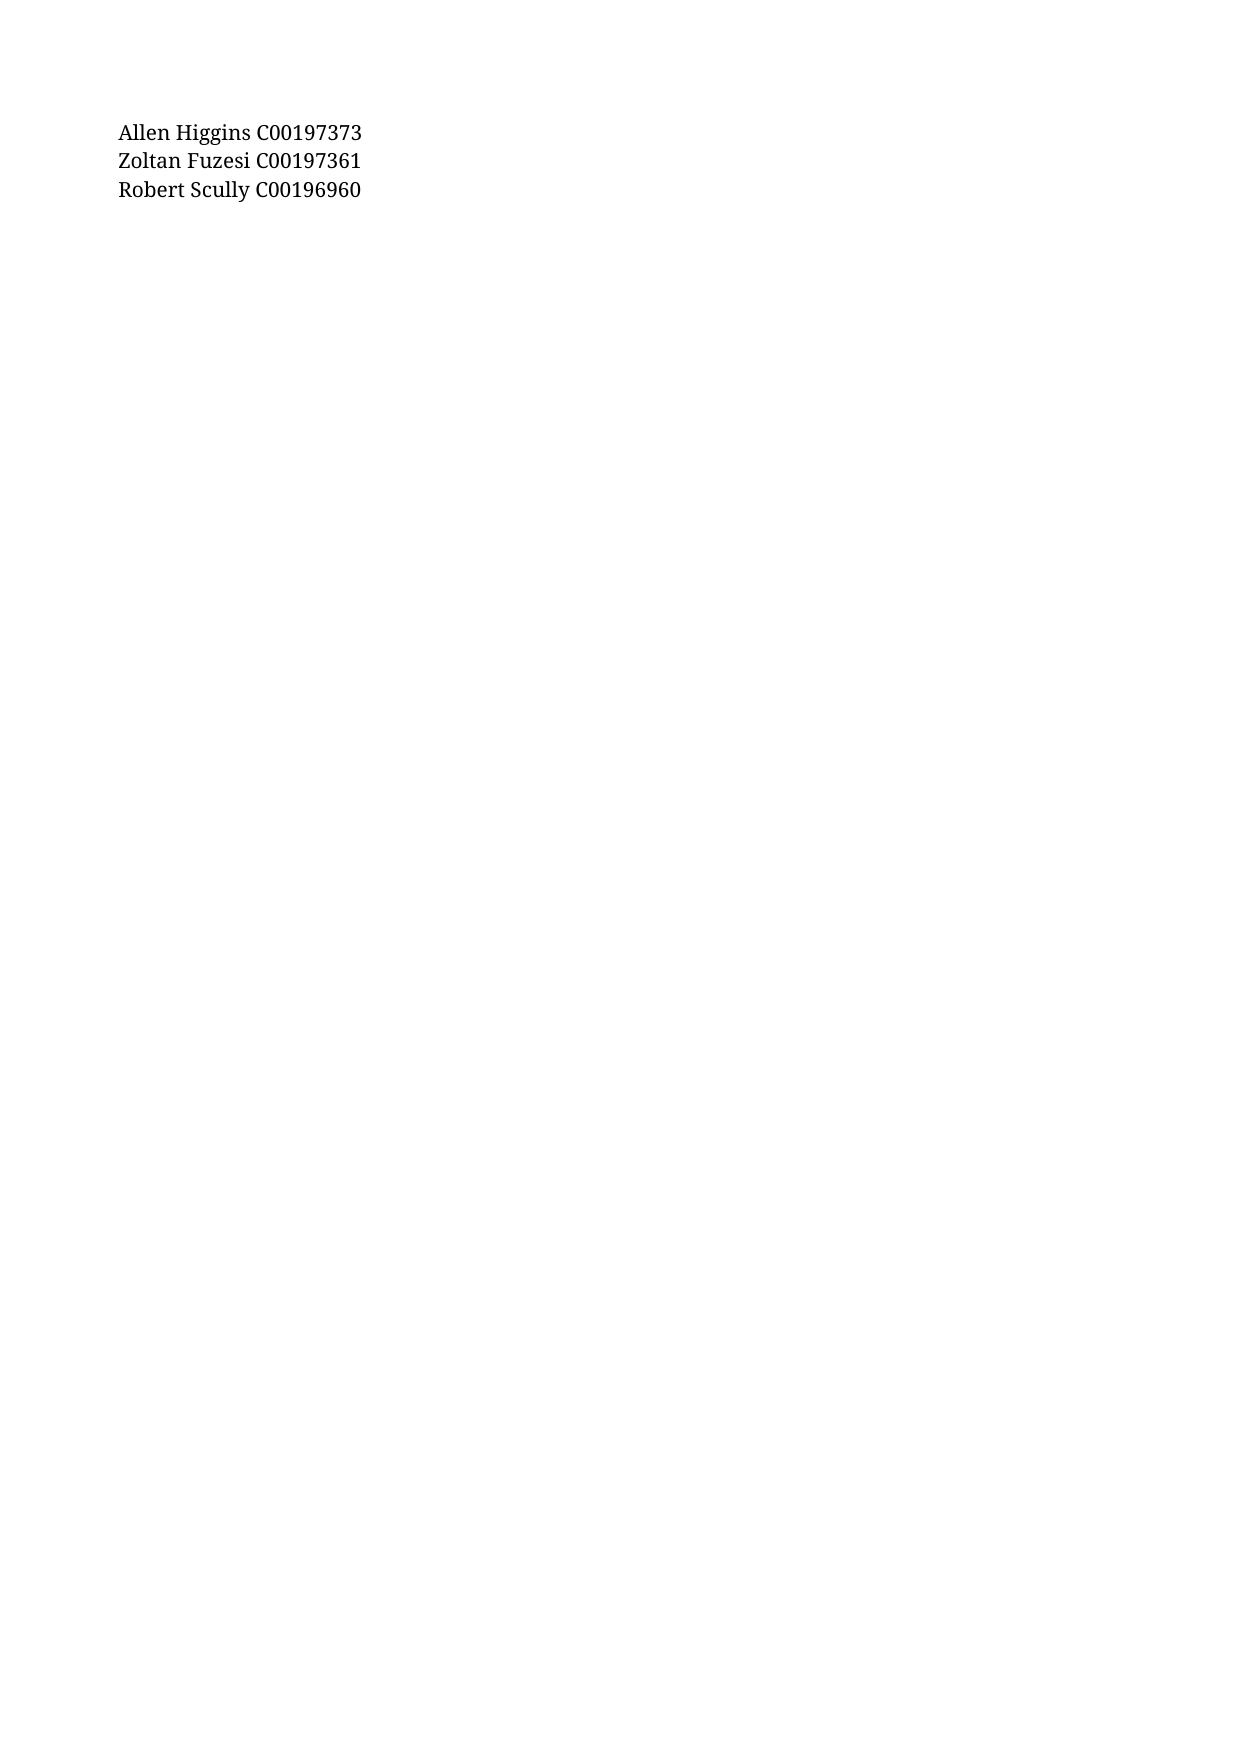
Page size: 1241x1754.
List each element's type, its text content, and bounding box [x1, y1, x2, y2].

text Zoltan Fuzesi C00197361 [118, 147, 1122, 175]
text Robert Scully C00196960 [118, 175, 1122, 203]
text Allen Higgins C00197373 [118, 118, 1122, 147]
